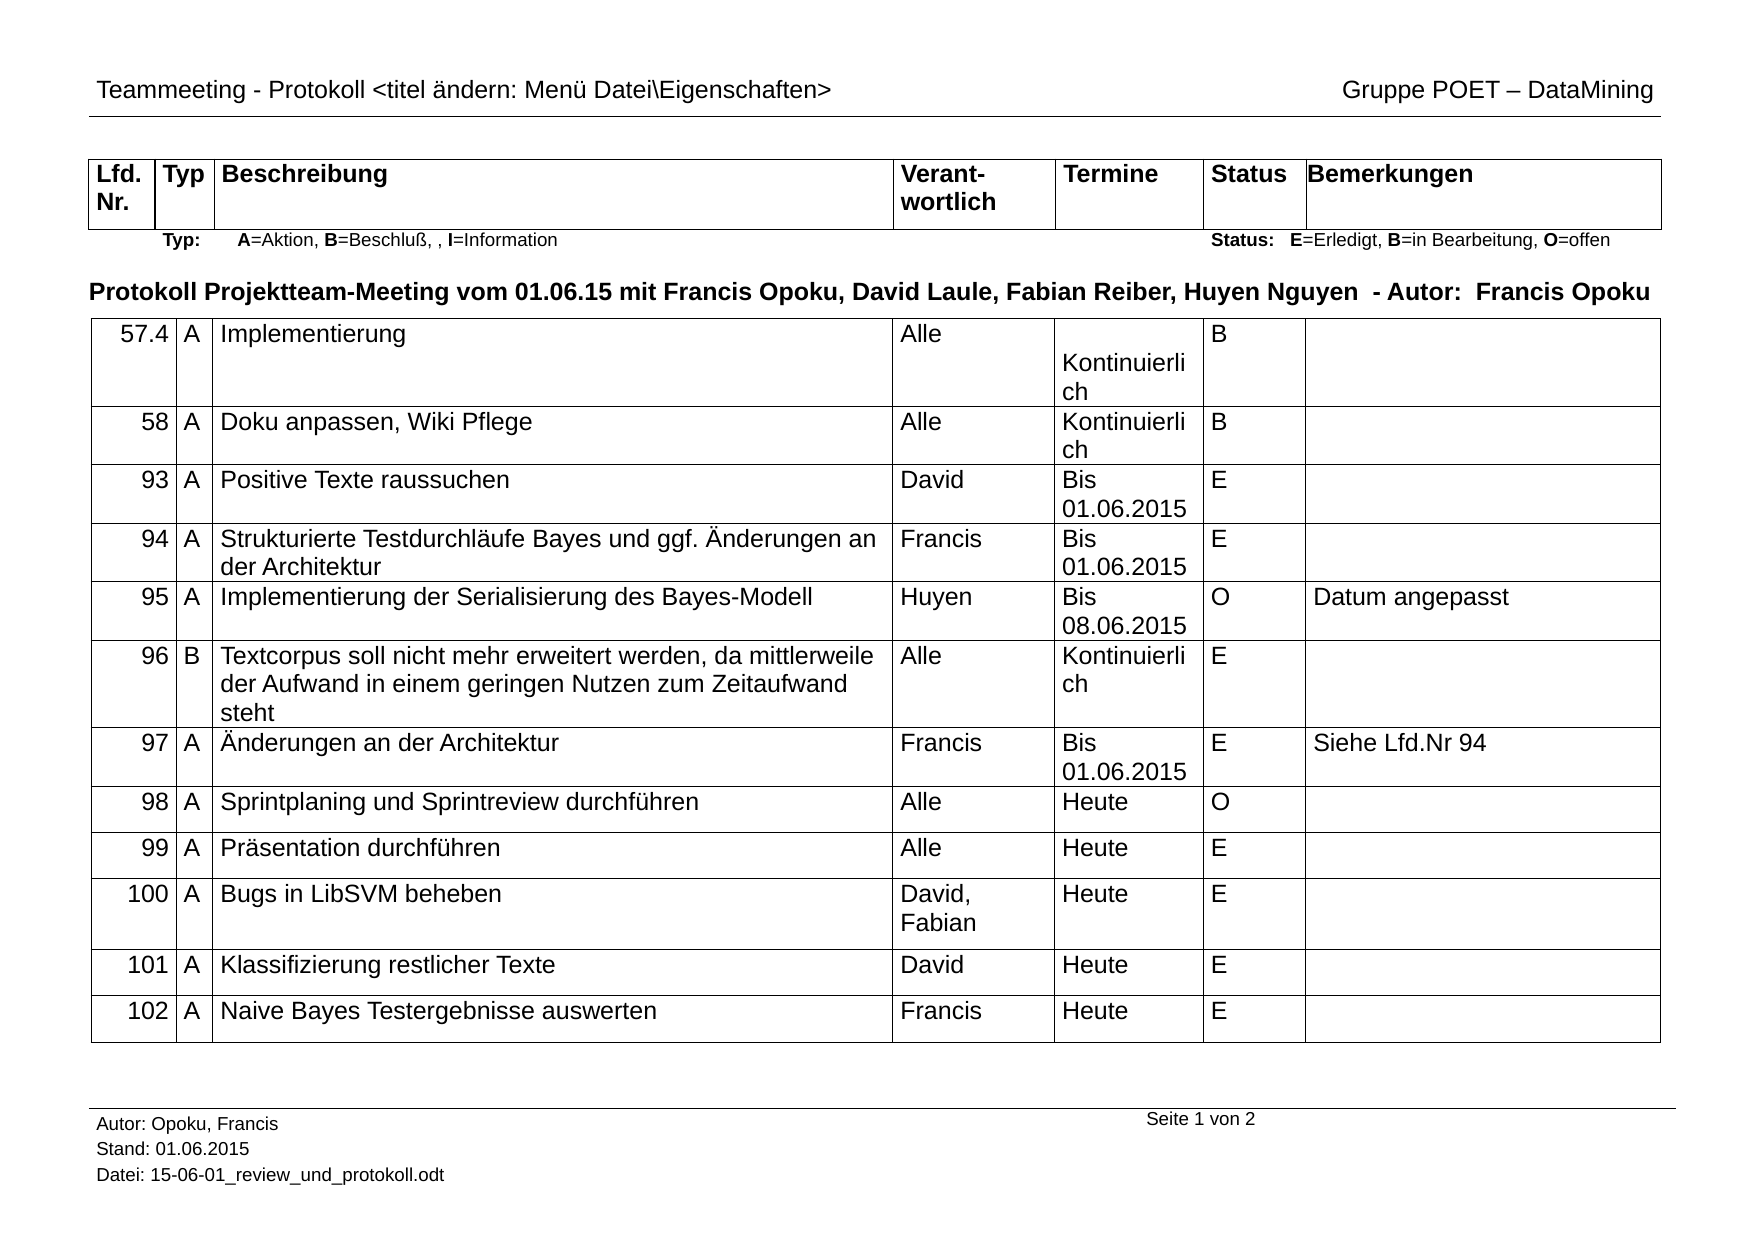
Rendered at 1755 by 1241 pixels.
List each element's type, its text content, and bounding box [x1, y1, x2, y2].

table_cell B [177, 641, 212, 727]
table_cell Strukturierte Testdurchläufe Bayes und ggf. Änderungen an der Architektur [213, 524, 892, 581]
table_cell A [177, 728, 212, 786]
table_cell [1306, 996, 1660, 1042]
table_header B [1204, 319, 1305, 406]
table_header Implementierung [213, 319, 892, 406]
table_cell Kontinuierlich [1055, 641, 1203, 727]
table_cell Bis 01.06.2015 [1055, 728, 1203, 786]
table_cell [1306, 524, 1660, 581]
table_cell 96 [92, 641, 176, 727]
table_cell Alle [893, 787, 1054, 832]
table_header Kontinuierlich [1055, 319, 1203, 406]
table_cell E [1204, 728, 1305, 786]
table_cell Heute [1055, 787, 1203, 832]
table_cell A [177, 996, 212, 1042]
table_cell Positive Texte raussuchen [213, 465, 892, 523]
table_cell Bugs in LibSVM beheben [213, 879, 892, 949]
table_cell [1306, 787, 1660, 832]
table_cell 95 [92, 582, 176, 640]
table_header Alle [893, 319, 1054, 406]
table_cell Francis [893, 996, 1054, 1042]
table_cell Heute [1055, 833, 1203, 878]
table_cell Implementierung der Serialisierung des Bayes-Modell [213, 582, 892, 640]
table_cell E [1204, 465, 1305, 523]
table_cell E [1204, 641, 1305, 727]
table_cell [1306, 641, 1660, 727]
table_cell A [177, 879, 212, 949]
table_cell Francis [893, 728, 1054, 786]
table_cell [1306, 950, 1660, 995]
table_cell A [177, 833, 212, 878]
table_cell B [1204, 407, 1305, 464]
table_cell Änderungen an der Architektur [213, 728, 892, 786]
table_cell A [177, 950, 212, 995]
table_cell David [893, 465, 1054, 523]
table_cell 102 [92, 996, 176, 1042]
table_cell 100 [92, 879, 176, 949]
table_cell Kontinuierlich [1055, 407, 1203, 464]
table_cell E [1204, 879, 1305, 949]
table_cell Siehe Lfd.Nr 94 [1306, 728, 1660, 786]
table_cell Alle [893, 407, 1054, 464]
table_cell A [177, 524, 212, 581]
table_cell E [1204, 950, 1305, 995]
table_cell Datum angepasst [1306, 582, 1660, 640]
table_cell [1306, 879, 1660, 949]
table_cell E [1204, 833, 1305, 878]
table_cell A [177, 787, 212, 832]
table_cell Bis 08.06.2015 [1055, 582, 1203, 640]
table_cell [1306, 833, 1660, 878]
table_header A [177, 319, 212, 406]
table_cell A [177, 465, 212, 523]
table_cell O [1204, 787, 1305, 832]
table_cell Heute [1055, 950, 1203, 995]
table_cell Bis 01.06.2015 [1055, 465, 1203, 523]
table_header 57.4 [92, 319, 176, 406]
table_cell [1306, 407, 1660, 464]
table_cell 94 [92, 524, 176, 581]
table_cell 101 [92, 950, 176, 995]
table_cell Alle [893, 641, 1054, 727]
text Protokoll Projektteam-Meeting vom 01.06.15 mit Francis Opoku, David Laule, Fabian Reiber, Huyen Nguyen - Autor: Francis Opoku [89, 277, 1666, 306]
table_cell Heute [1055, 996, 1203, 1042]
table_cell [1306, 465, 1660, 523]
table_cell Bis 01.06.2015 [1055, 524, 1203, 581]
table_cell Sprintplaning und Sprintreview durchführen [213, 787, 892, 832]
table_cell Alle [893, 833, 1054, 878]
table_cell A [177, 582, 212, 640]
table_cell E [1204, 996, 1305, 1042]
table_cell Doku anpassen, Wiki Pflege [213, 407, 892, 464]
table_cell 93 [92, 465, 176, 523]
table_cell David [893, 950, 1054, 995]
table_cell Klassifizierung restlicher Texte [213, 950, 892, 995]
table_cell E [1204, 524, 1305, 581]
table_cell David, Fabian [893, 879, 1054, 949]
table_cell Präsentation durchführen [213, 833, 892, 878]
table_cell Heute [1055, 879, 1203, 949]
table_cell Naive Bayes Testergebnisse auswerten [213, 996, 892, 1042]
table_cell O [1204, 582, 1305, 640]
table_cell Huyen [893, 582, 1054, 640]
table_cell Textcorpus soll nicht mehr erweitert werden, da mittlerweile der Aufwand in einem geringen Nutzen zum Zeitaufwand steht [213, 641, 892, 727]
table_cell Francis [893, 524, 1054, 581]
table_cell 99 [92, 833, 176, 878]
table_cell 58 [92, 407, 176, 464]
table_cell 97 [92, 728, 176, 786]
table_cell 98 [92, 787, 176, 832]
table_cell A [177, 407, 212, 464]
table_header [1306, 319, 1660, 406]
